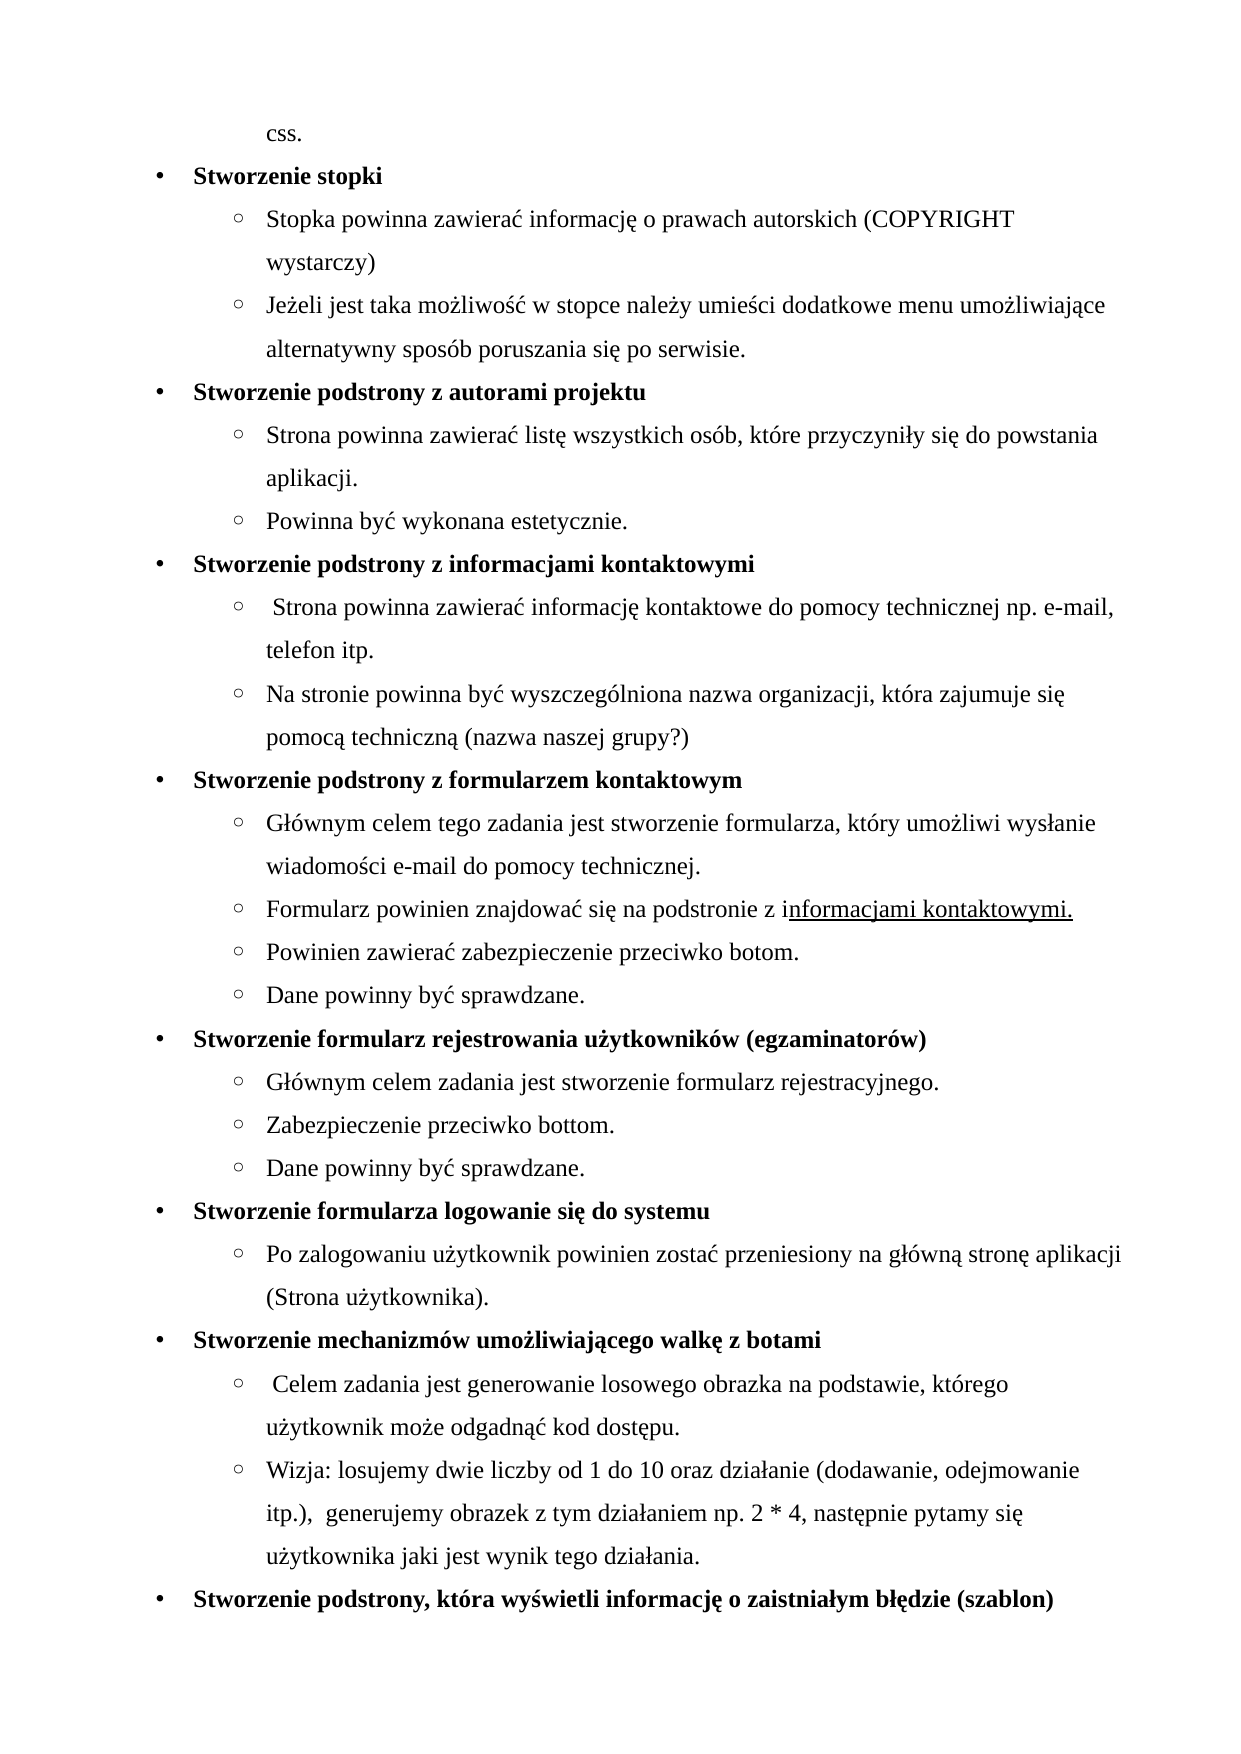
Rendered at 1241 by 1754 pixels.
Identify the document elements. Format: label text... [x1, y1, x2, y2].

list Stworzenie formularza logowanie się do systemu [156, 1196, 1122, 1225]
list Po zalogowaniu użytkownik powinien zostać przeniesiony na główną stronę aplikacji (Strona użytkownika). [228, 1239, 1122, 1311]
list Stworzenie podstrony z autorami projektu [156, 377, 1122, 406]
list Celem zadania jest generowanie losowego obrazka na podstawie, którego użytkownik może odgadnąć kod dostępu. [228, 1369, 1122, 1441]
list Stworzenie podstrony z informacjami kontaktowymi [156, 549, 1122, 578]
list Strona powinna zawierać listę wszystkich osób, które przyczyniły się do powstania aplikacji. [228, 420, 1122, 492]
list Dane powinny być sprawdzane. [228, 1153, 1122, 1182]
list Głównym celem zadania jest stworzenie formularz rejestracyjnego. [228, 1067, 1122, 1096]
list Powinna być wykonana estetycznie. [228, 506, 1122, 535]
list Stworzenie podstrony z formularzem kontaktowym [156, 765, 1122, 794]
list Zabezpieczenie przeciwko bottom. [228, 1110, 1122, 1139]
list Stworzenie podstrony, która wyświetli informację o zaistniałym błędzie (szablon) [156, 1584, 1122, 1613]
list Formularz powinien znajdować się na podstronie z informacjami kontaktowymi. [228, 894, 1122, 923]
list Powinien zawierać zabezpieczenie przeciwko botom. [228, 937, 1122, 966]
list Wizja: losujemy dwie liczby od 1 do 10 oraz działanie (dodawanie, odejmowanie itp.), generujemy obrazek z tym działaniem np. 2 * 4, następnie pytamy się użytkownika jaki jest wynik tego działania. [228, 1455, 1122, 1570]
list Głównym celem tego zadania jest stworzenie formularza, który umożliwi wysłanie wiadomości e-mail do pomocy technicznej. [228, 808, 1122, 880]
list Stworzenie formularz rejestrowania użytkowników (egzaminatorów) [156, 1024, 1122, 1052]
list Dane powinny być sprawdzane. [228, 981, 1122, 1009]
list Jeżeli jest taka możliwość w stopce należy umieści dodatkowe menu umożliwiające alternatywny sposób poruszania się po serwisie. [228, 291, 1122, 362]
list Na stronie powinna być wyszczególniona nazwa organizacji, która zajumuje się pomocą techniczną (nazwa naszej grupy?) [228, 679, 1122, 751]
list css. [228, 118, 1122, 147]
list Stworzenie mechanizmów umożliwiającego walkę z botami [156, 1326, 1122, 1354]
list Stopka powinna zawierać informację o prawach autorskich (COPYRIGHT wystarczy) [228, 204, 1122, 276]
list Stworzenie stopki [156, 161, 1122, 190]
list Strona powinna zawierać informację kontaktowe do pomocy technicznej np. e-mail, telefon itp. [228, 592, 1122, 664]
